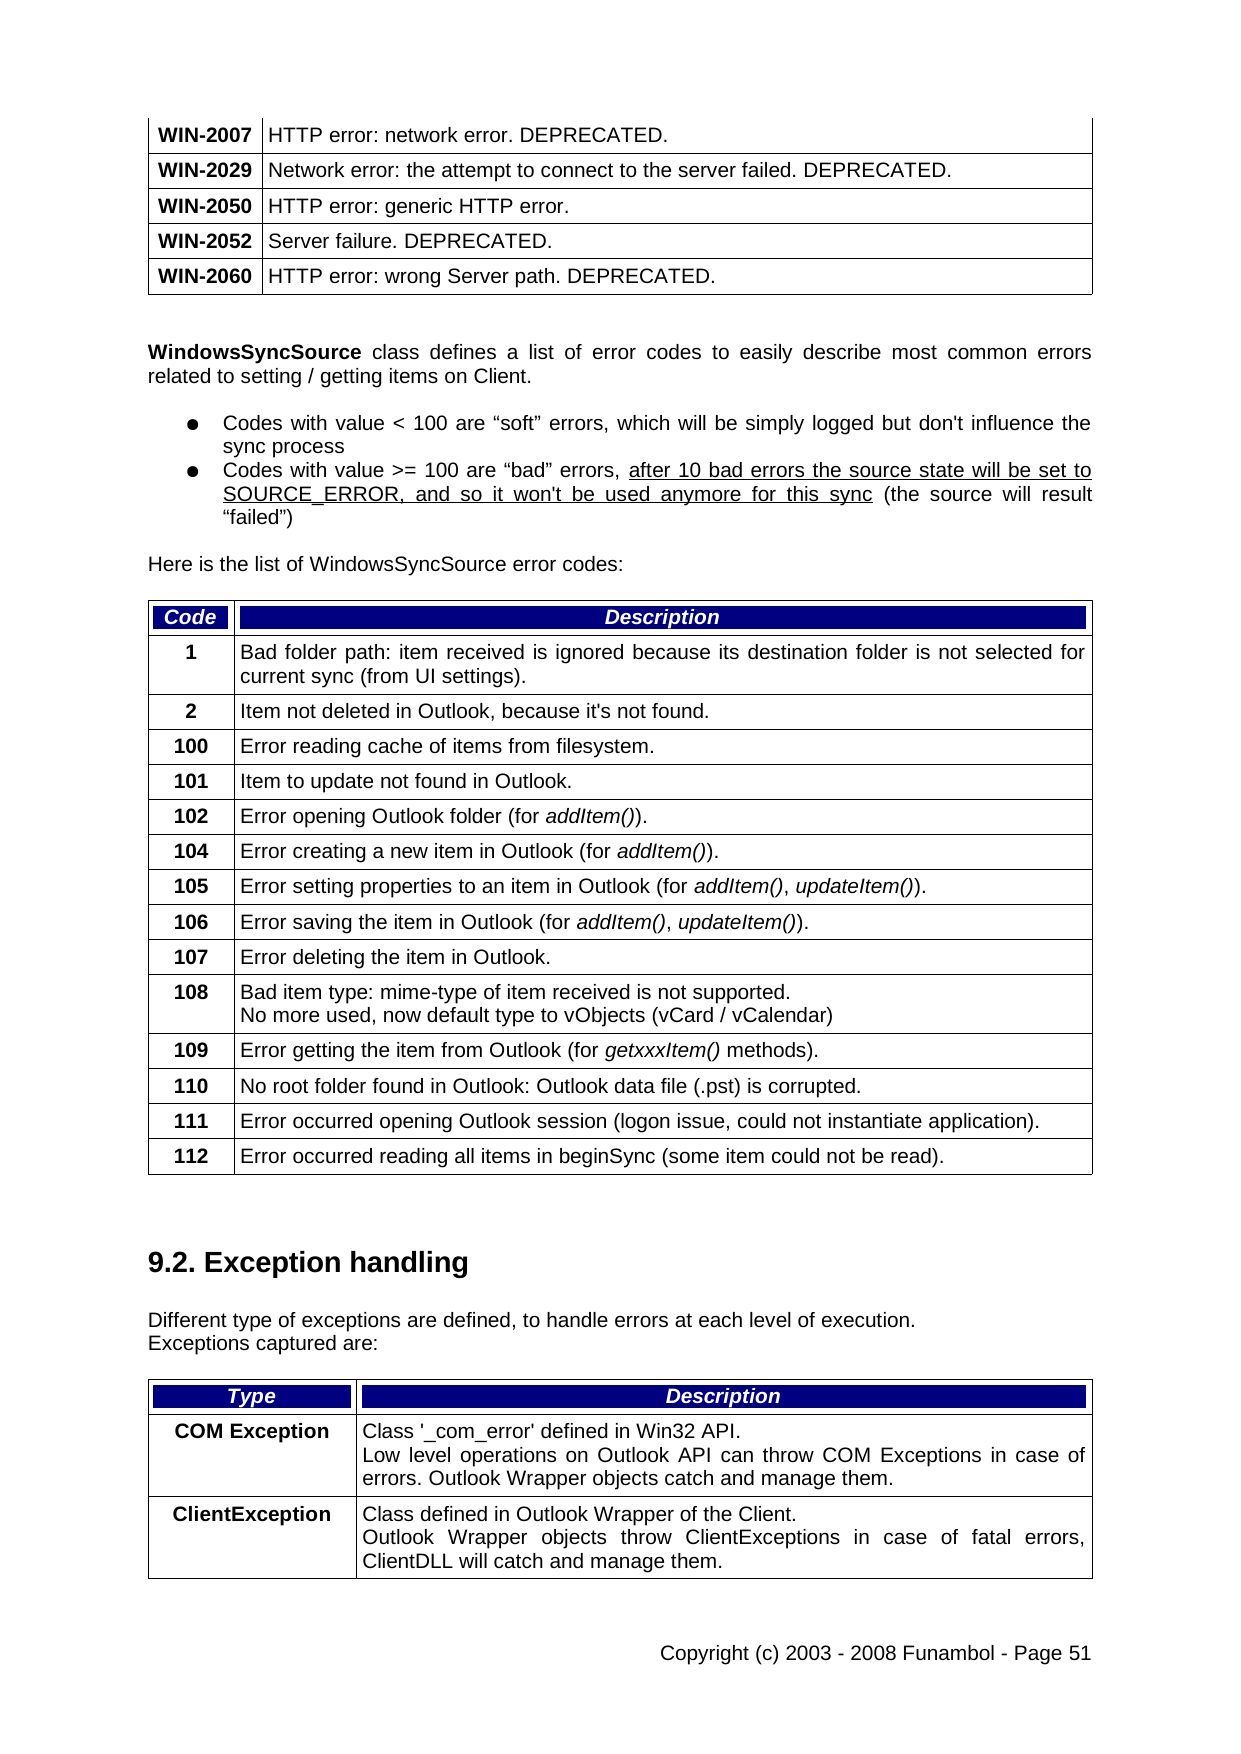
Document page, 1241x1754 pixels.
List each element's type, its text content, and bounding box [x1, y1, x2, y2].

list Codes with value >= 100 are “bad” errors, after 10 bad errors the source state will be set to SOURCE_ERROR, and so it won't be used anymore for this sync (the source will result “failed”) [185, 458, 1093, 529]
table_cell Error occurred opening Outlook session (logon issue, could not instantiate application). [235, 1104, 1092, 1138]
table_cell ClientException [149, 1497, 356, 1578]
table_cell Bad item type: mime-type of item received is not supported. No more used, now default type to vObjects (vCard / vCalendar) [235, 975, 1092, 1033]
table_cell WIN-2050 [149, 189, 262, 223]
table_cell Error creating a new item in Outlook (for addItem()). [235, 835, 1092, 869]
subtitle Exception handling [148, 1246, 1093, 1278]
table_cell Error saving the item in Outlook (for addItem(), updateItem()). [235, 905, 1092, 939]
table_cell HTTP error: generic HTTP error. [263, 189, 1092, 223]
table_cell Class defined in Outlook Wrapper of the Client. Outlook Wrapper objects throw ClientExceptions in case of fatal errors, ClientDLL will catch and manage them. [357, 1497, 1092, 1578]
table_cell HTTP error: network error. DEPRECATED. [263, 118, 1092, 153]
table_cell Error occurred reading all items in beginSync (some item could not be read). [235, 1139, 1092, 1174]
table_cell WIN-2060 [149, 259, 262, 294]
table_cell 1 [149, 636, 234, 694]
table_cell COM Exception [149, 1415, 356, 1496]
table_cell 111 [149, 1104, 234, 1138]
table_cell 2 [149, 695, 234, 729]
table_cell 105 [149, 870, 234, 904]
table_cell Error getting the item from Outlook (for getxxxItem() methods). [235, 1034, 1092, 1068]
table_cell HTTP error: wrong Server path. DEPRECATED. [263, 259, 1092, 294]
table_cell 100 [149, 730, 234, 764]
table_cell 102 [149, 800, 234, 834]
table_cell Class '_com_error' defined in Win32 API. Low level operations on Outlook API can throw COM Exceptions in case of errors. Outlook Wrapper objects catch and manage them. [357, 1415, 1092, 1496]
table_header Code [149, 601, 234, 635]
table_cell Error deleting the item in Outlook. [235, 940, 1092, 974]
table_cell Item to update not found in Outlook. [235, 765, 1092, 799]
table_cell 106 [149, 905, 234, 939]
list Codes with value < 100 are “soft” errors, which will be simply logged but don't influence the sync process [185, 411, 1093, 458]
table_cell 107 [149, 940, 234, 974]
table_cell WIN-2029 [149, 154, 262, 188]
table_cell Network error: the attempt to connect to the server failed. DEPRECATED. [263, 154, 1092, 188]
table_cell 108 [149, 975, 234, 1033]
table_cell No root folder found in Outlook: Outlook data file (.pst) is corrupted. [235, 1069, 1092, 1103]
table_cell Error opening Outlook folder (for addItem()). [235, 800, 1092, 834]
table_cell 112 [149, 1139, 234, 1174]
table_cell 104 [149, 835, 234, 869]
table_header Type [149, 1380, 356, 1414]
text Here is the list of WindowsSyncSource error codes: [148, 553, 1093, 576]
table_cell Server failure. DEPRECATED. [263, 224, 1092, 258]
table_header Description [357, 1380, 1092, 1414]
table_cell Error setting properties to an item in Outlook (for addItem(), updateItem()). [235, 870, 1092, 904]
text Exceptions captured are: [148, 1332, 1093, 1355]
table_cell 109 [149, 1034, 234, 1068]
table_cell 110 [149, 1069, 234, 1103]
text Different type of exceptions are defined, to handle errors at each level of execution. [148, 1308, 1093, 1332]
table_header Description [235, 601, 1092, 635]
table_cell Error reading cache of items from filesystem. [235, 730, 1092, 764]
table_cell WIN-2007 [149, 118, 262, 153]
table_cell Bad folder path: item received is ignored because its destination folder is not selected for current sync (from UI settings). [235, 636, 1092, 694]
table_cell WIN-2052 [149, 224, 262, 258]
table_cell Item not deleted in Outlook, because it's not found. [235, 695, 1092, 729]
table_cell 101 [149, 765, 234, 799]
text WindowsSyncSource class defines a list of error codes to easily describe most common errors related to setting / getting items on Client. [148, 341, 1093, 388]
